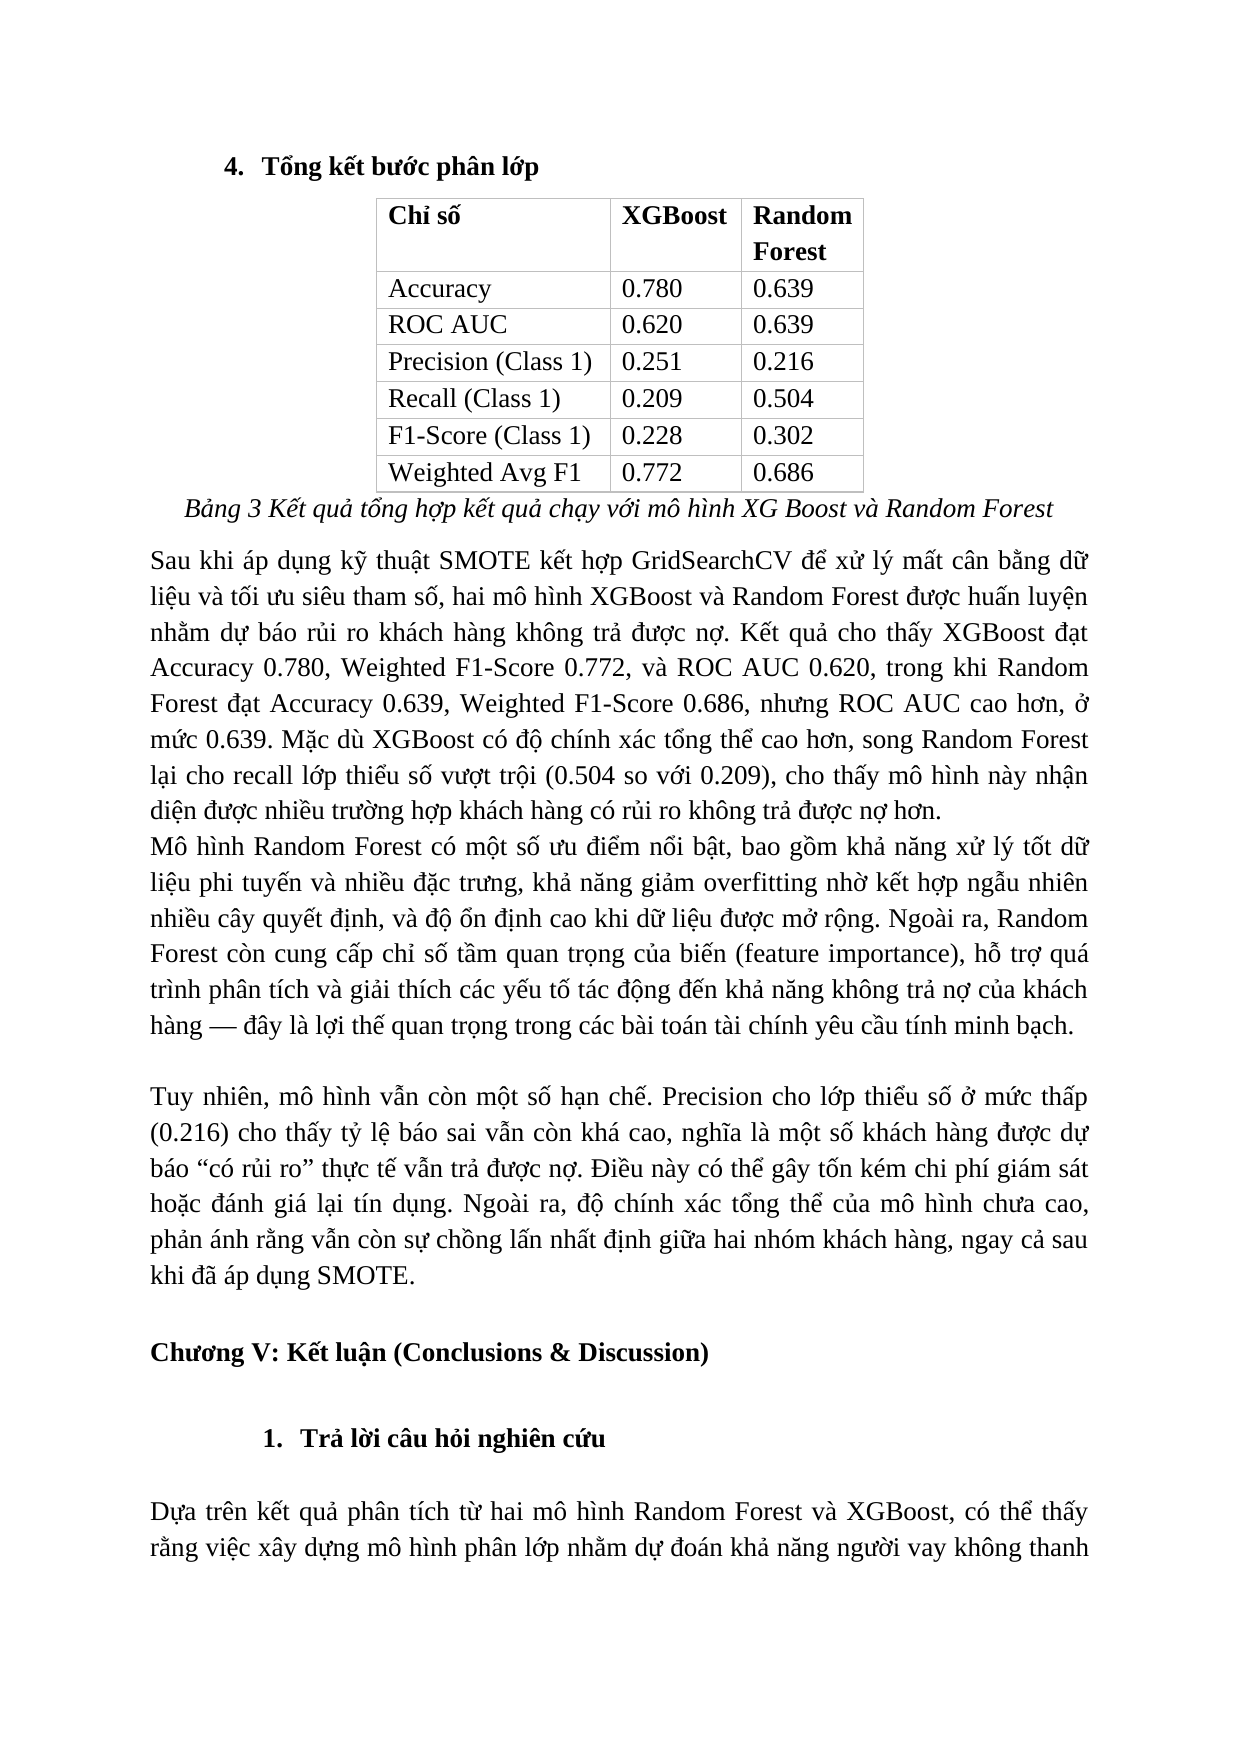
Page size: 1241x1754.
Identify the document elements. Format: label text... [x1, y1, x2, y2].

subtitle Tổng kết bước phân lớp [224, 150, 1090, 181]
table_cell 0.639 [742, 309, 863, 344]
table_cell 0.251 [611, 345, 741, 381]
text Bảng 3 Kết quả tổng hợp kết quả chạy với mô hình XG Boost và Random Forest [150, 492, 1090, 523]
table_cell 0.209 [611, 382, 741, 418]
table_cell 0.620 [611, 309, 741, 344]
table_cell 0.686 [742, 456, 863, 491]
table_cell 0.302 [742, 419, 863, 454]
table_header Chỉ số [377, 199, 610, 271]
subtitle Trả lời câu hỏi nghiên cứu [262, 1422, 1090, 1453]
table_cell Weighted Avg F1 [377, 456, 610, 491]
table_cell 0.216 [742, 345, 863, 381]
text Mô hình Random Forest có một số ưu điểm nổi bật, bao gồm khả năng xử lý tốt dữ liệu phi tuyến và nhiều đặc trưng, khả năng giảm overfitting nhờ kết hợp ngẫu nhiên nhiều cây quyết định, và độ ổn định cao khi dữ liệu được mở rộng. Ngoài ra, Random Forest còn cung cấp chỉ số tầm quan trọng của biến (feature importance), hỗ trợ quá trình phân tích và giải thích các yếu tố tác động đến khả năng không trả nợ của khách hàng — đây là lợi thế quan trọng trong các bài toán tài chính yêu cầu tính minh bạch. [150, 830, 1090, 1040]
text Tuy nhiên, mô hình vẫn còn một số hạn chế. Precision cho lớp thiểu số ở mức thấp (0.216) cho thấy tỷ lệ báo sai vẫn còn khá cao, nghĩa là một số khách hàng được dự báo “có rủi ro” thực tế vẫn trả được nợ. Điều này có thể gây tốn kém chi phí giám sát hoặc đánh giá lại tín dụng. Ngoài ra, độ chính xác tổng thể của mô hình chưa cao, phản ánh rằng vẫn còn sự chồng lấn nhất định giữa hai nhóm khách hàng, ngay cả sau khi đã áp dụng SMOTE. [150, 1080, 1090, 1290]
table_cell 0.639 [742, 272, 863, 307]
table_cell 0.504 [742, 382, 863, 418]
table_cell Recall (Class 1) [377, 382, 610, 418]
table_cell 0.772 [611, 456, 741, 491]
text Sau khi áp dụng kỹ thuật SMOTE kết hợp GridSearchCV để xử lý mất cân bằng dữ liệu và tối ưu siêu tham số, hai mô hình XGBoost và Random Forest được huấn luyện nhằm dự báo rủi ro khách hàng không trả được nợ. Kết quả cho thấy XGBoost đạt Accuracy 0.780, Weighted F1-Score 0.772, và ROC AUC 0.620, trong khi Random Forest đạt Accuracy 0.639, Weighted F1-Score 0.686, nhưng ROC AUC cao hơn, ở mức 0.639. Mặc dù XGBoost có độ chính xác tổng thể cao hơn, song Random Forest lại cho recall lớp thiểu số vượt trội (0.504 so với 0.209), cho thấy mô hình này nhận diện được nhiều trường hợp khách hàng có rủi ro không trả được nợ hơn. [150, 544, 1090, 826]
table_cell 0.228 [611, 419, 741, 454]
table_cell Accuracy [377, 272, 610, 307]
table_cell F1-Score (Class 1) [377, 419, 610, 454]
table_cell Precision (Class 1) [377, 345, 610, 381]
subtitle Chương V: Kết luận (Conclusions & Discussion) [150, 1336, 1090, 1367]
text Dựa trên kết quả phân tích từ hai mô hình Random Forest và XGBoost, có thể thấy rằng việc xây dựng mô hình phân lớp nhằm dự đoán khả năng người vay không thanh [150, 1495, 1090, 1562]
table_cell ROC AUC [377, 309, 610, 344]
table_cell 0.780 [611, 272, 741, 307]
table_header Random Forest [742, 199, 863, 271]
table_header XGBoost [611, 199, 741, 271]
